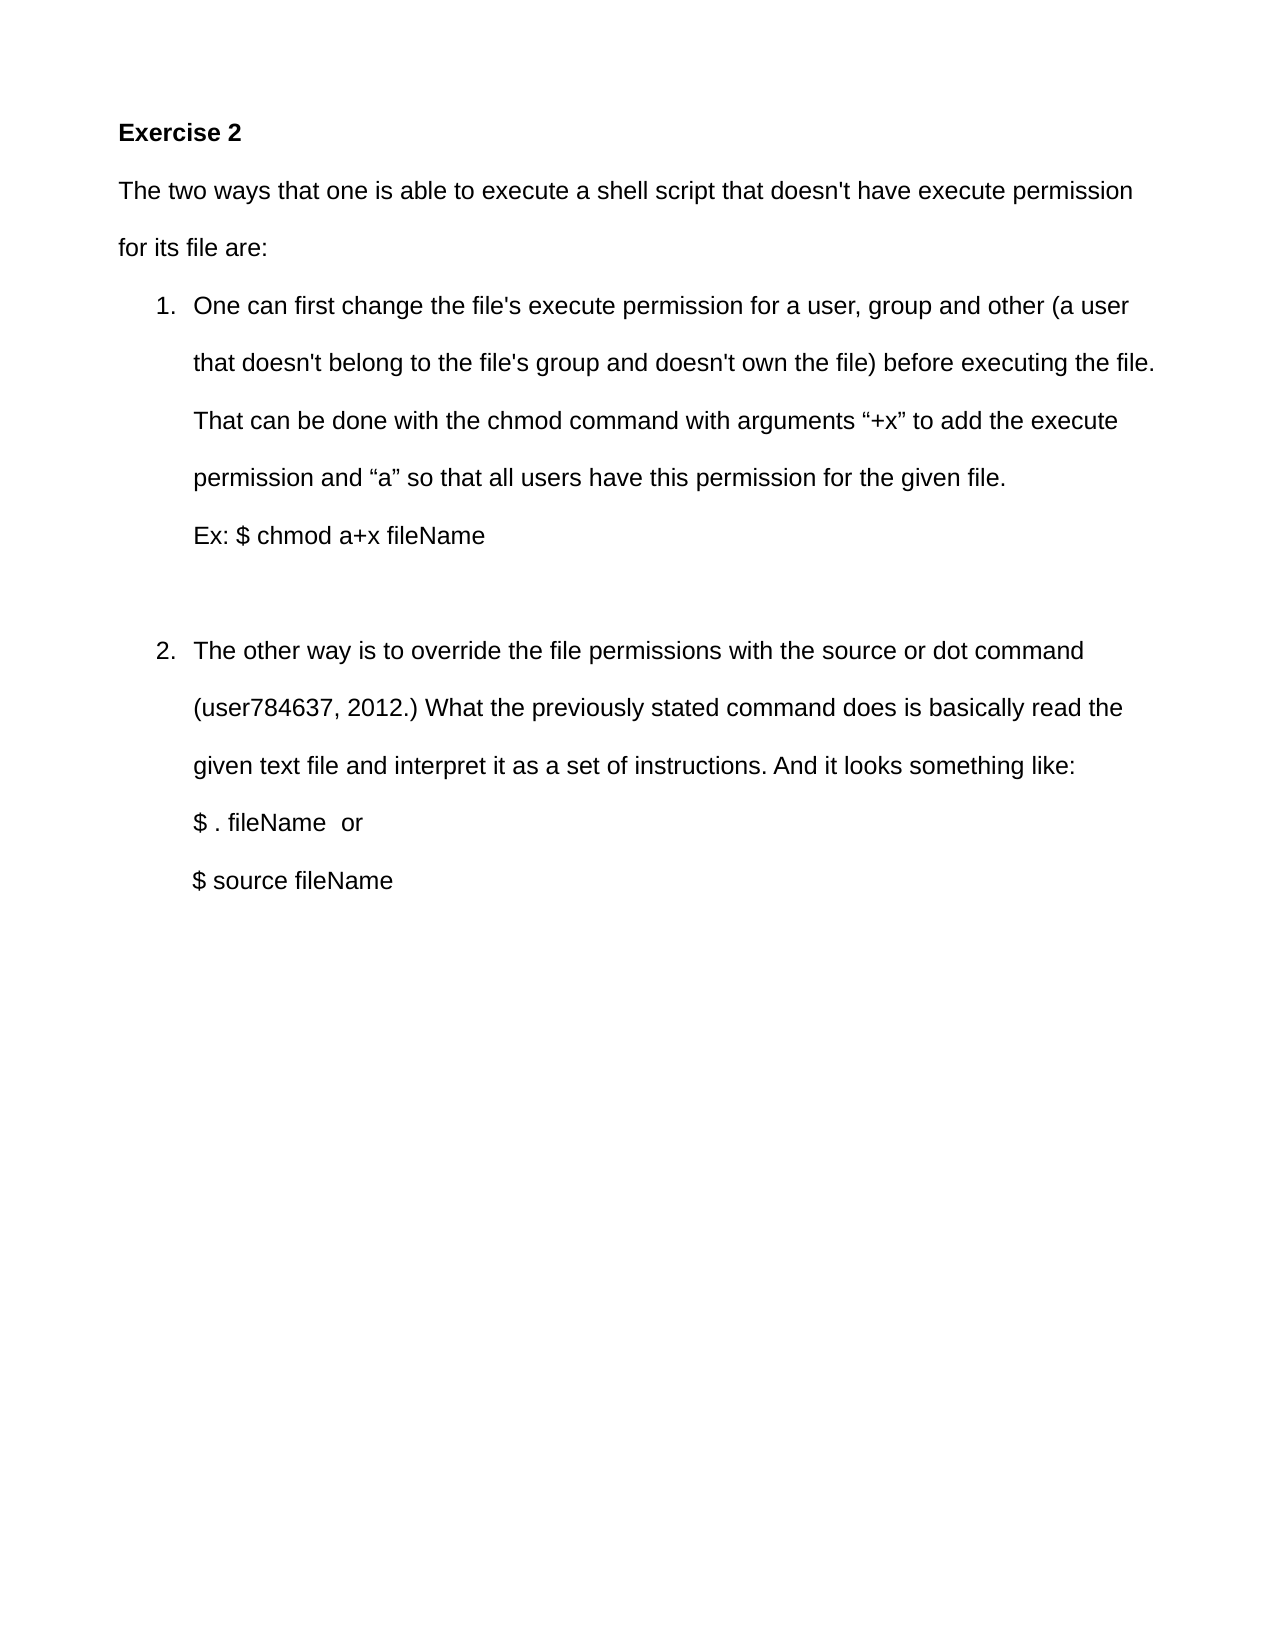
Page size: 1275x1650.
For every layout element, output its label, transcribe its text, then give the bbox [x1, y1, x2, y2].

text The two ways that one is able to execute a shell script that doesn't have execute permission for its file are: [118, 176, 1157, 262]
text $ source fileName [118, 866, 1157, 894]
list Ex: $ chmod a+x fileName [156, 521, 1157, 549]
list The other way is to override the file permissions with the source or dot command (user784637, 2012.) What the previously stated command does is basically read the given text file and interpret it as a set of instructions. And it looks something like: [156, 636, 1157, 779]
list One can first change the file's execute permission for a user, group and other (a user that doesn't belong to the file's group and doesn't own the file) before executing the file. That can be done with the chmod command with arguments “+x” to add the execute permission and “a” so that all users have this permission for the given file. [156, 291, 1157, 492]
list $ . fileName or [156, 808, 1157, 837]
text Exercise 2 [118, 118, 1157, 147]
